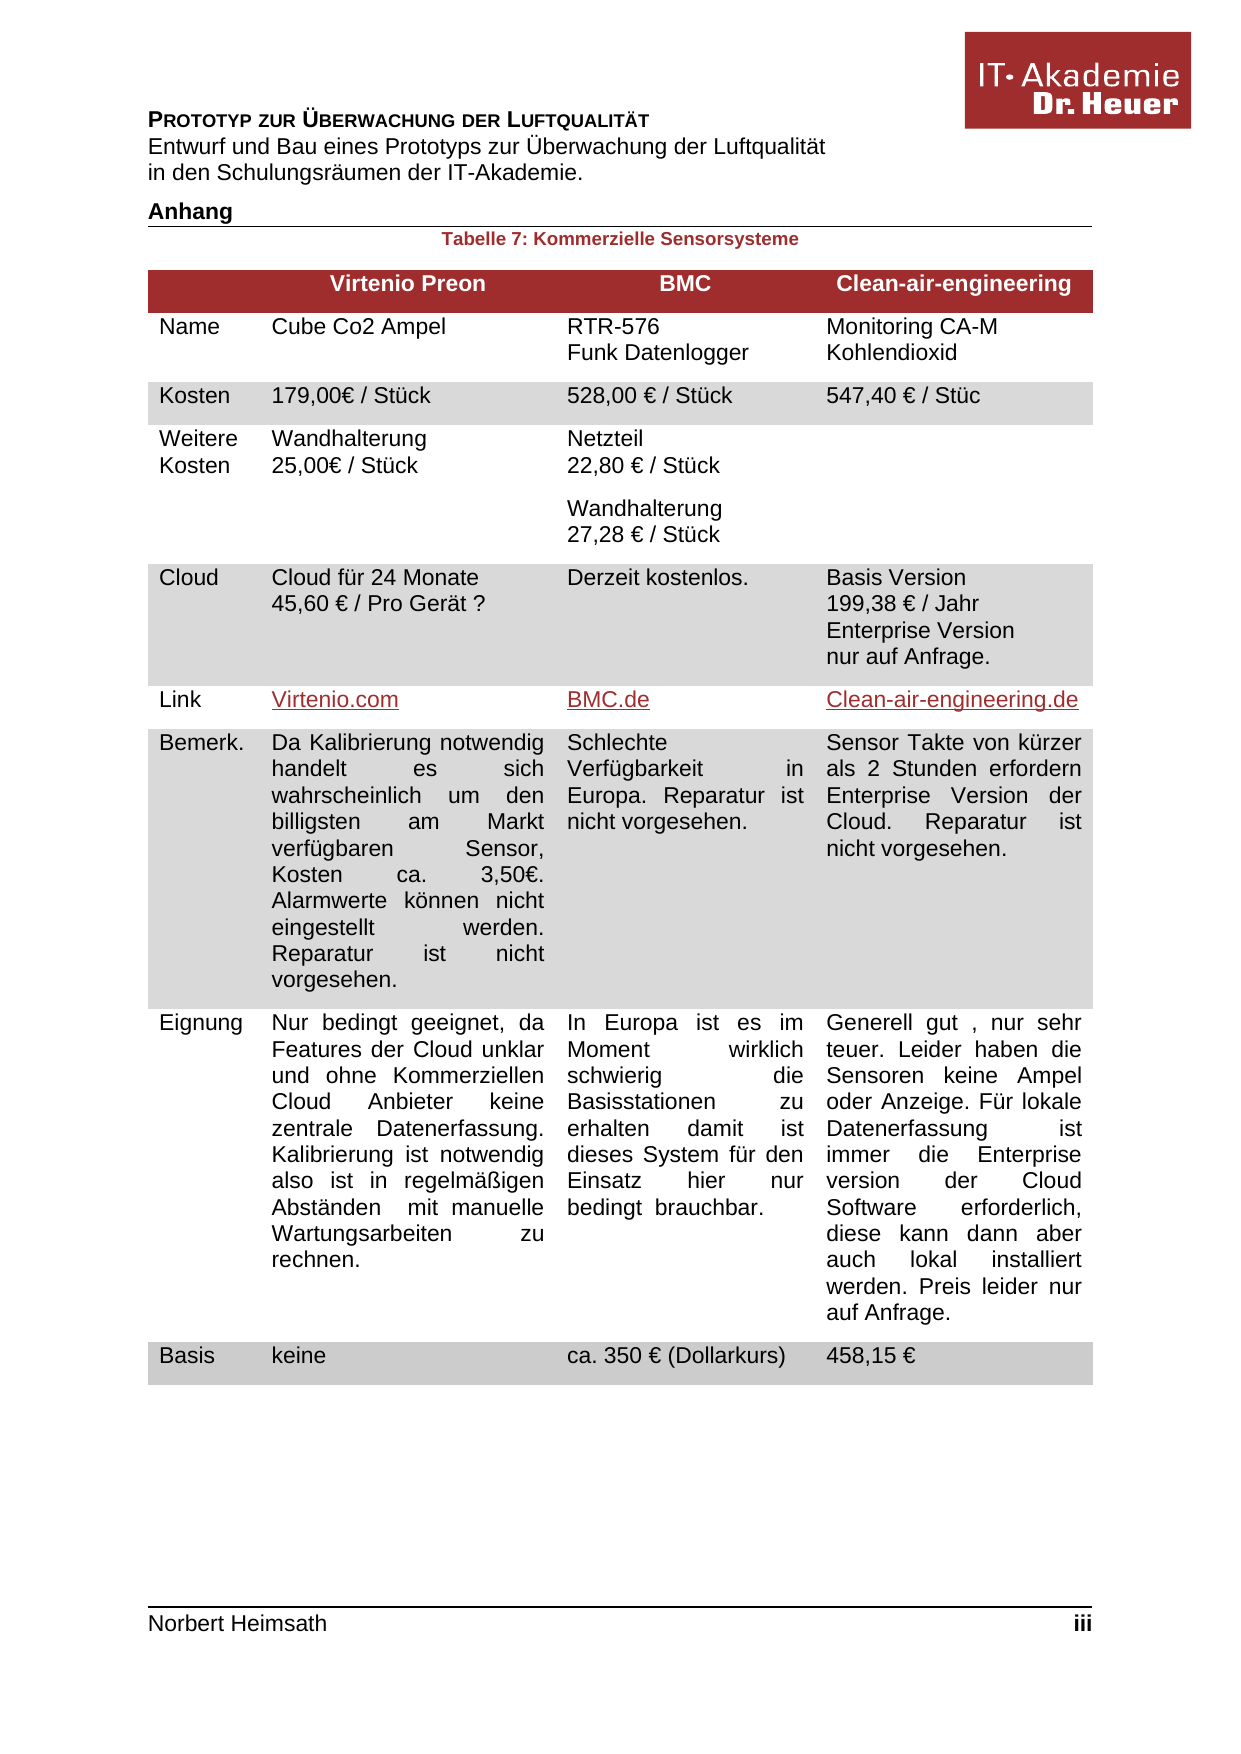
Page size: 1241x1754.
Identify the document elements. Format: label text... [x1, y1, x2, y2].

table_cell Link [148, 686, 260, 729]
table_cell Sensor Takte von kürzer als 2 Stunden erfordern Enterprise Version der Cloud. Reparatur ist nicht vorgesehen. [815, 729, 1093, 1009]
text Tabelle 7: Kommerzielle Sensorsysteme [148, 227, 1092, 249]
table_cell Basis Version 199,38 € / Jahr Enterprise Version nur auf Anfrage. [815, 564, 1093, 686]
table_header [148, 270, 260, 313]
table_cell Clean-air-engineering.de [815, 686, 1093, 729]
table_cell Generell gut , nur sehr teuer. Leider haben die Sensoren keine Ampel oder Anzeige. Für lokale Datenerfassung ist immer die Enterprise version der Cloud Software erforderlich, diese kann dann aber auch lokal installiert werden. Preis leider nur auf Anfrage. [815, 1009, 1093, 1342]
table_header BMC [556, 270, 815, 313]
table_cell Wandhalterung 25,00€ / Stück [260, 425, 556, 564]
table_cell BMC.de [556, 686, 815, 729]
table_cell Cloud [148, 564, 260, 686]
table_header Clean-air-engineering [815, 270, 1093, 313]
table_cell Eignung [148, 1009, 260, 1342]
table_cell Schlechte Verfügbarkeit in Europa. Reparatur ist nicht vorgesehen. [556, 729, 815, 1009]
table_cell 547,40 € / Stüc [815, 382, 1093, 425]
table_cell Weitere Kosten [148, 425, 260, 564]
table_cell RTR-576 Funk Datenlogger [556, 313, 815, 382]
table_cell Nur bedingt geeignet, da Features der Cloud unklar und ohne Kommerziellen Cloud Anbieter keine zentrale Datenerfassung. Kalibrierung ist notwendig also ist in regelmäßigen Abständen mit manuelle Wartungsarbeiten zu rechnen. [260, 1009, 556, 1342]
table_cell Basis [148, 1342, 260, 1385]
table_cell Virtenio.com [260, 686, 556, 729]
table_cell 458,15 € [815, 1342, 1093, 1385]
table_cell Netzteil 22,80 € / Stück Wandhalterung 27,28 € / Stück [556, 425, 815, 564]
table_cell Da Kalibrierung notwendig handelt es sich wahrscheinlich um den billigsten am Markt verfügbaren Sensor, Kosten ca. 3,50€. Alarmwerte können nicht eingestellt werden. Reparatur ist nicht vorgesehen. [260, 729, 556, 1009]
table_cell Monitoring CA-M Kohlendioxid [815, 313, 1093, 382]
table_cell Cloud für 24 Monate 45,60 € / Pro Gerät ? [260, 564, 556, 686]
table_cell [815, 425, 1093, 564]
table_cell Bemerk. [148, 729, 260, 1009]
table_cell 528,00 € / Stück [556, 382, 815, 425]
table_cell keine [260, 1342, 556, 1385]
table_cell Kosten [148, 382, 260, 425]
table_cell 179,00€ / Stück [260, 382, 556, 425]
table_cell Cube Co2 Ampel [260, 313, 556, 382]
table_cell In Europa ist es im Moment wirklich schwierig die Basisstationen zu erhalten damit ist dieses System für den Einsatz hier nur bedingt brauchbar. [556, 1009, 815, 1342]
table_cell Name [148, 313, 260, 382]
table_cell ca. 350 € (Dollarkurs) [556, 1342, 815, 1385]
table_cell Derzeit kostenlos. [556, 564, 815, 686]
table_header Virtenio Preon [260, 270, 556, 313]
